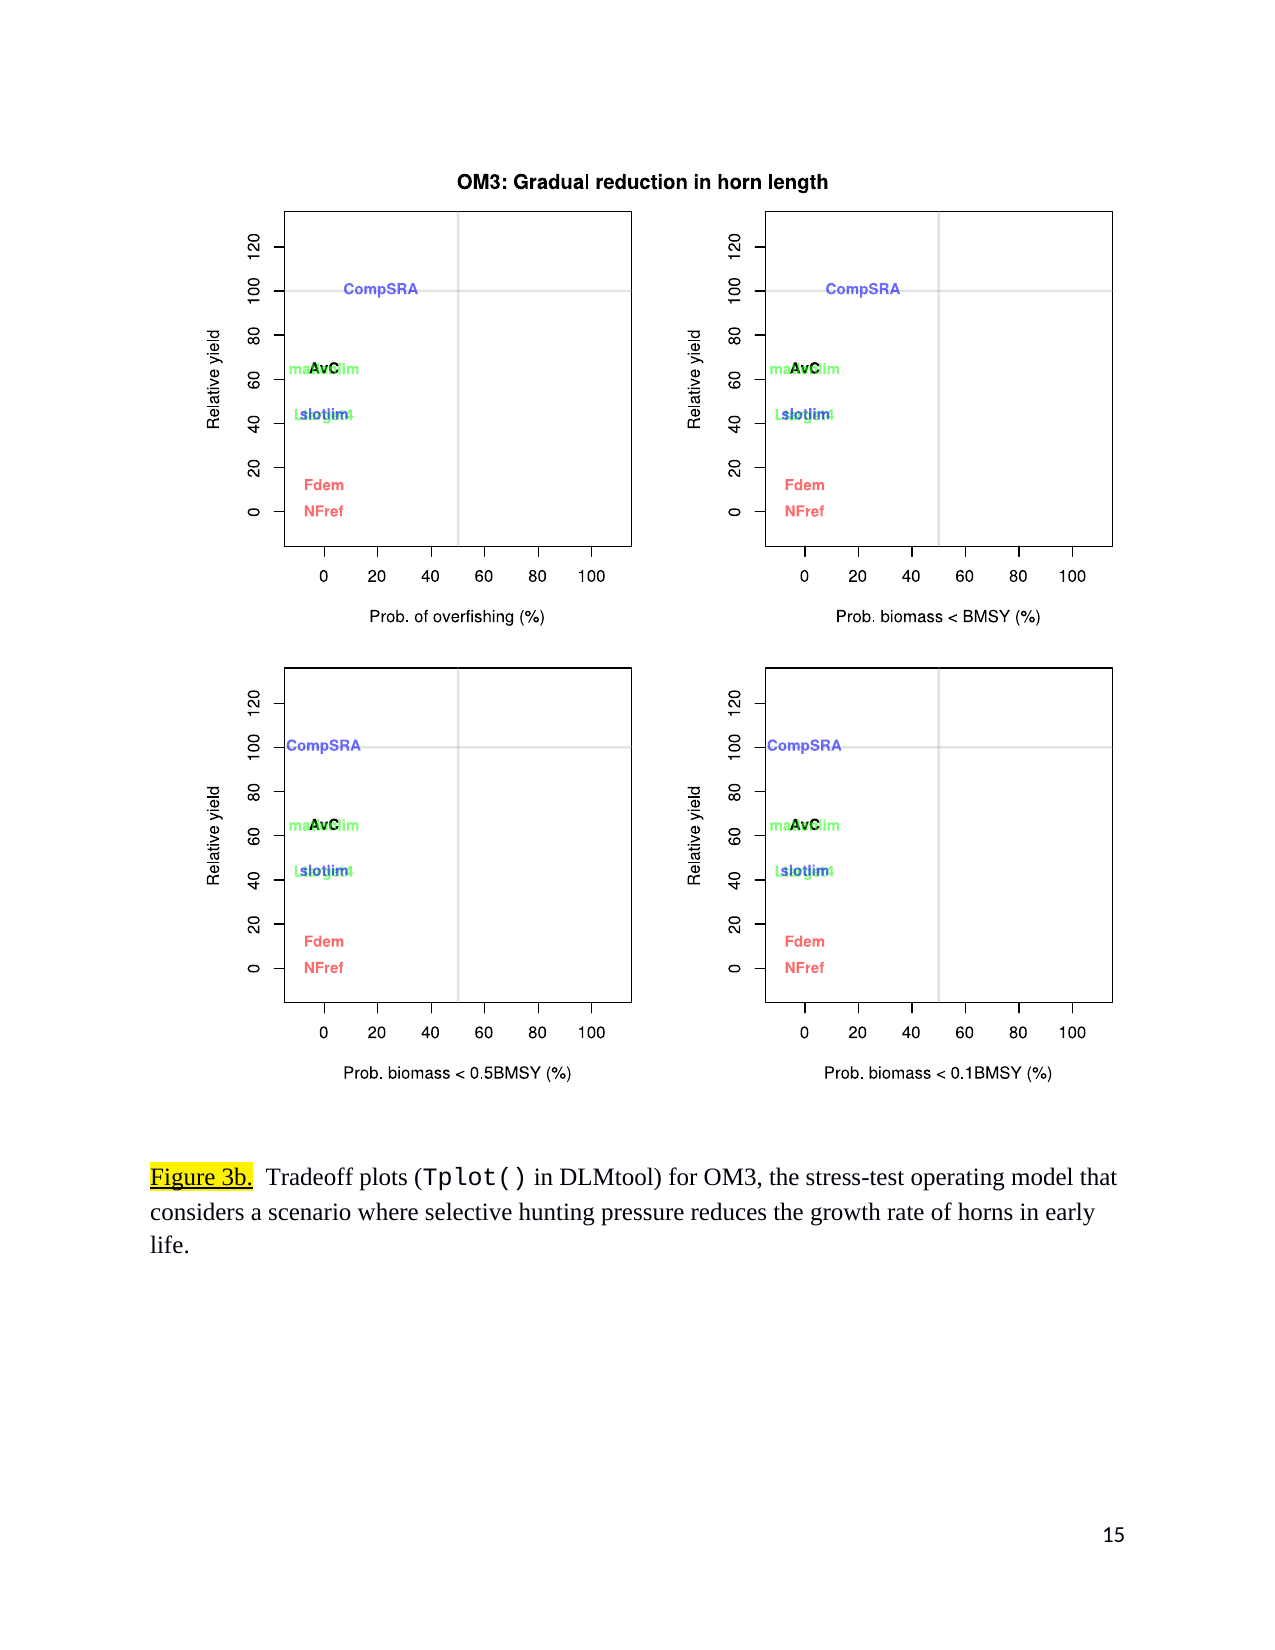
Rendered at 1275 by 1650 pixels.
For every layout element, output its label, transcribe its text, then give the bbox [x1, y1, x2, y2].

list Figure 3b. Tradeoff plots (Tplot() in DLMtool) for OM3, the stress-test operating model that considers a scenario where selective hunting pressure reduces the growth rate of horns in early life. [150, 1162, 1125, 1259]
